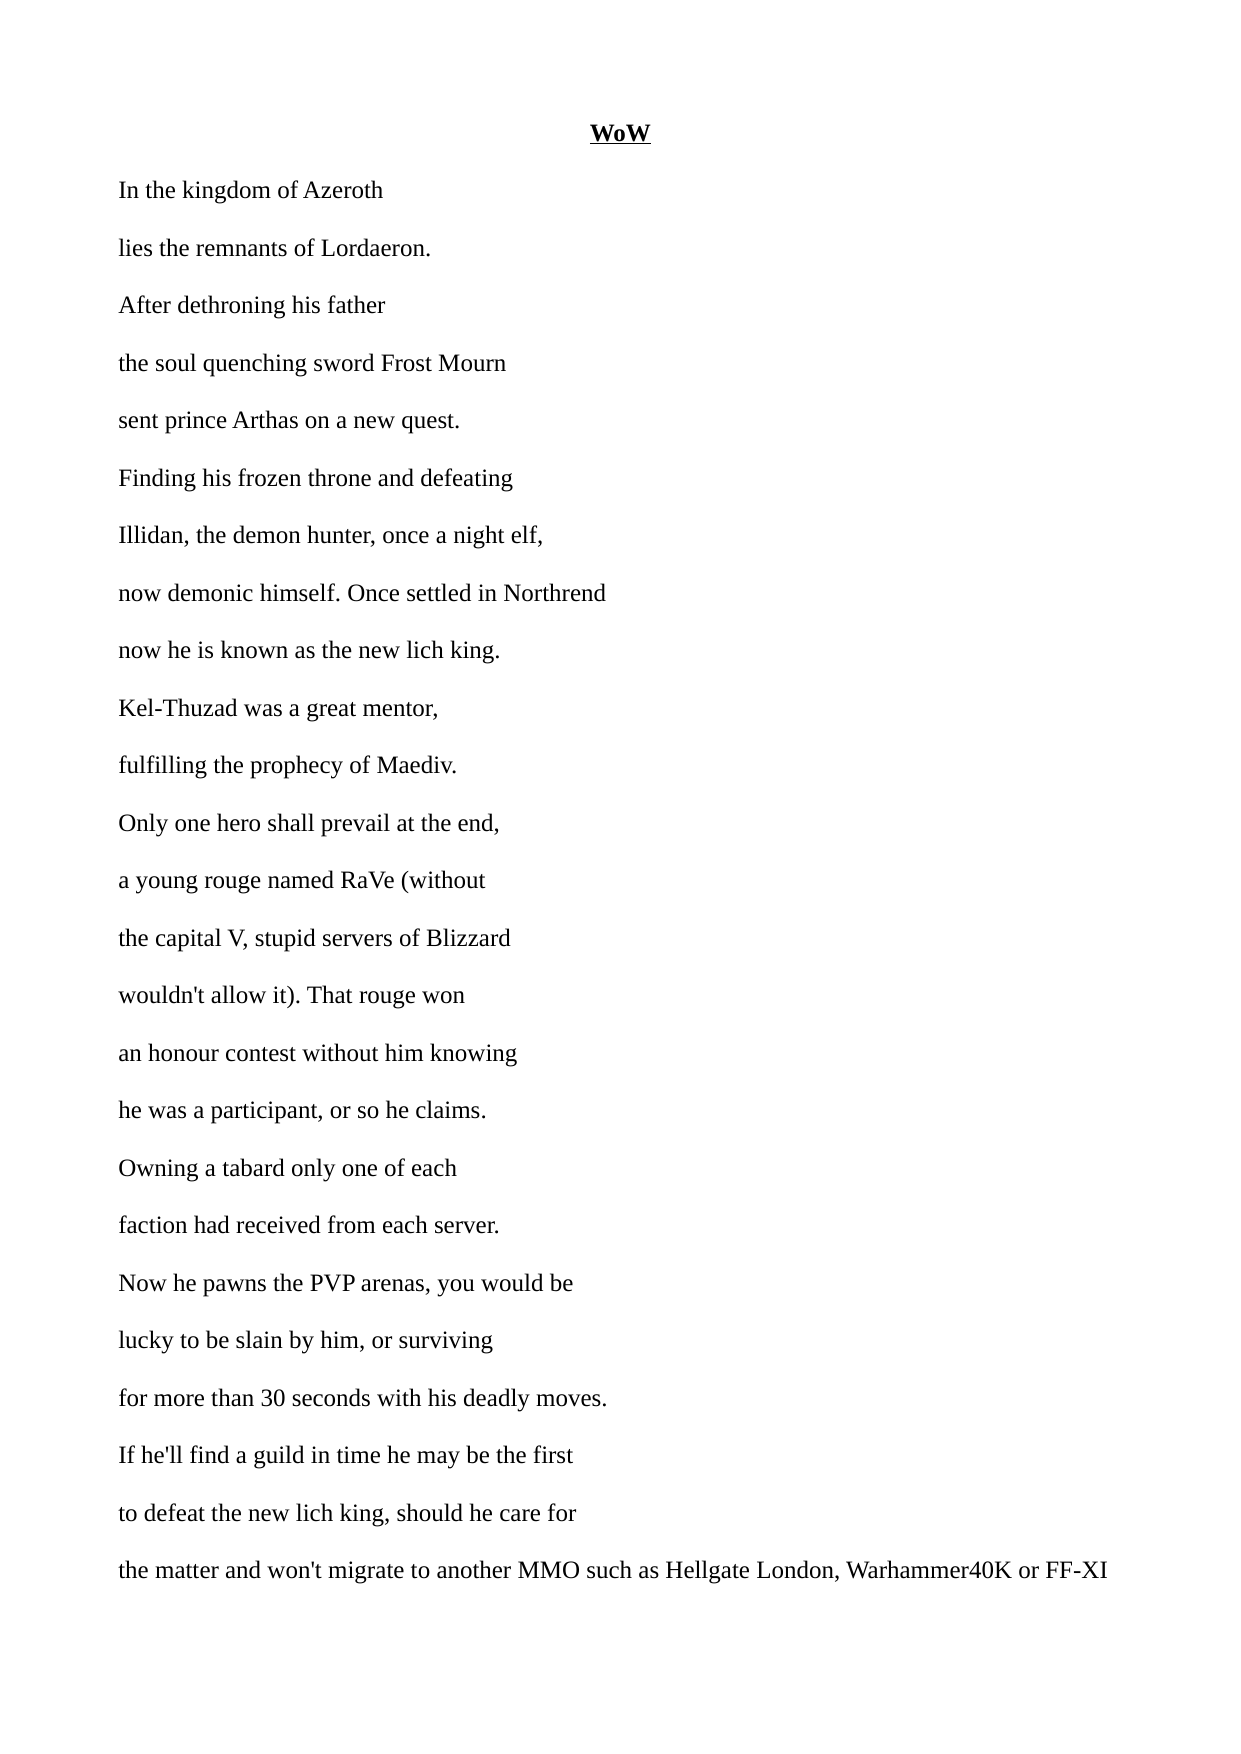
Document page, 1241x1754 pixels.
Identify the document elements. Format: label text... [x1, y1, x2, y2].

text sent prince Arthas on a new quest. [118, 406, 1122, 434]
text for more than 30 seconds with his deadly moves. [118, 1383, 1122, 1412]
text to defeat the new lich king, should he care for [118, 1498, 1122, 1527]
text Illidan, the demon hunter, once a night elf, [118, 521, 1122, 549]
text fulfilling the prophecy of Maediv. [118, 751, 1122, 779]
text a young rouge named RaVe (without [118, 866, 1122, 894]
text the soul quenching sword Frost Mourn [118, 348, 1122, 377]
text now demonic himself. Once settled in Northrend [118, 578, 1122, 607]
text the matter and won't migrate to another MMO such as Hellgate London, Warhammer40K or FF-XI [118, 1556, 1122, 1584]
text After dethroning his father [118, 291, 1122, 319]
text WoW [118, 118, 1122, 147]
text If he'll find a guild in time he may be the first [118, 1441, 1122, 1469]
text Now he pawns the PVP arenas, you would be [118, 1268, 1122, 1297]
text lucky to be slain by him, or surviving [118, 1326, 1122, 1354]
text lies the remnants of Lordaeron. [118, 233, 1122, 262]
text he was a participant, or so he claims. [118, 1096, 1122, 1124]
text faction had received from each server. [118, 1211, 1122, 1239]
text an honour contest without him knowing [118, 1038, 1122, 1067]
text the capital V, stupid servers of Blizzard [118, 923, 1122, 952]
text In the kingdom of Azeroth [118, 176, 1122, 204]
text Only one hero shall prevail at the end, [118, 808, 1122, 837]
text Owning a tabard only one of each [118, 1153, 1122, 1182]
text wouldn't allow it). That rouge won [118, 981, 1122, 1009]
text Kel-Thuzad was a great mentor, [118, 693, 1122, 722]
text now he is known as the new lich king. [118, 636, 1122, 664]
text Finding his frozen throne and defeating [118, 463, 1122, 492]
